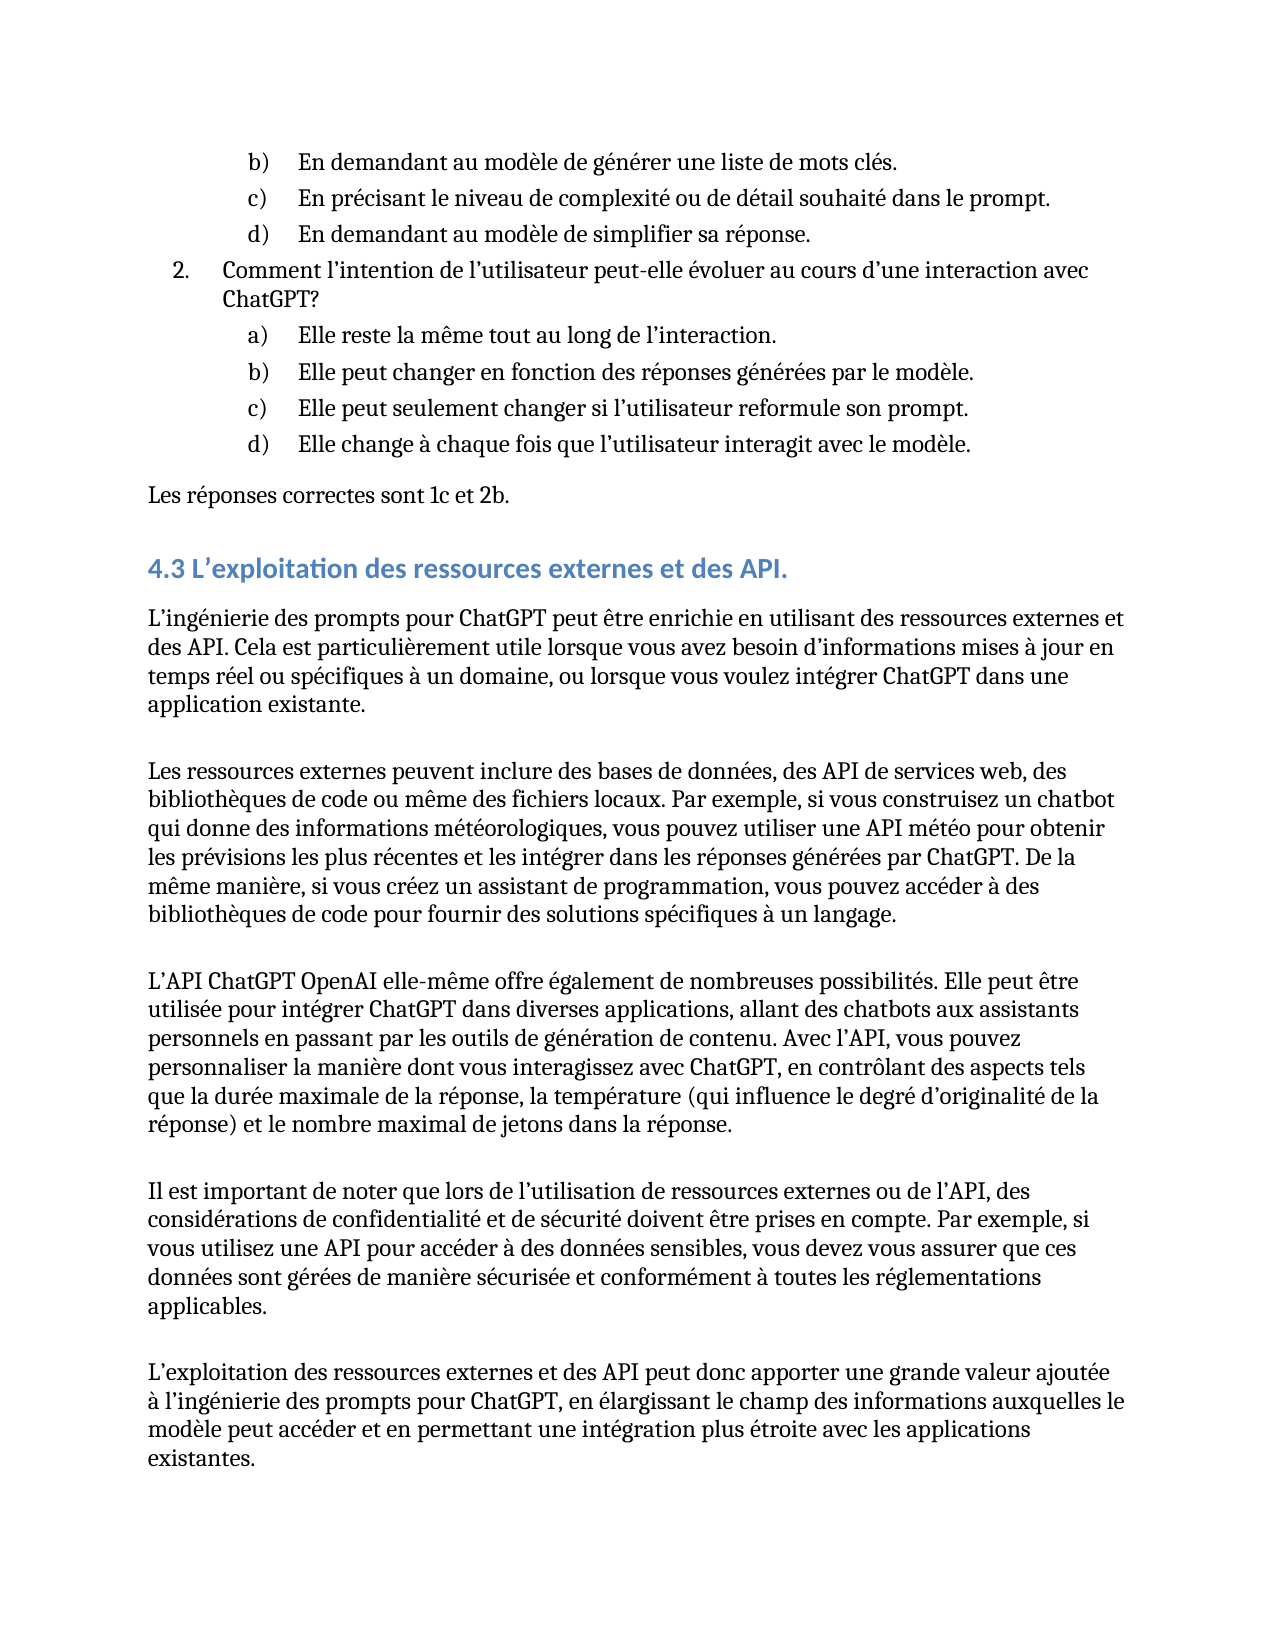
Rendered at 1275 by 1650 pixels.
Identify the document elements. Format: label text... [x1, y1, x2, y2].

subtitle 4.3 L’exploitation des ressources externes et des API. [148, 550, 1127, 585]
list En demandant au modèle de générer une liste de mots clés. [248, 148, 1127, 176]
text Il est important de noter que lors de l’utilisation de ressources externes ou de l’API, des considérations de confidentialité et de sécurité doivent être prises en compte. Par exemple, si vous utilisez une API pour accéder à des données sensibles, vous devez vous assurer que ces données sont gérées de manière sécurisée et conformément à toutes les réglementations applicables. [148, 1177, 1127, 1320]
list Elle peut seulement changer si l’utilisateur reformule son prompt. [248, 394, 1127, 423]
text L’API ChatGPT OpenAI elle-même offre également de nombreuses possibilités. Elle peut être utilisée pour intégrer ChatGPT dans diverses applications, allant des chatbots aux assistants personnels en passant par les outils de génération de contenu. Avec l’API, vous pouvez personnaliser la manière dont vous interagissez avec ChatGPT, en contrôlant des aspects tels que la durée maximale de la réponse, la température (qui influence le degré d’originalité de la réponse) et le nombre maximal de jetons dans la réponse. [148, 967, 1127, 1139]
text L’exploitation des ressources externes et des API peut donc apporter une grande valeur ajoutée à l’ingénierie des prompts pour ChatGPT, en élargissant le champ des informations auxquelles le modèle peut accéder et en permettant une intégration plus étroite avec les applications existantes. [148, 1358, 1127, 1473]
text L’ingénierie des prompts pour ChatGPT peut être enrichie en utilisant des ressources externes et des API. Cela est particulièrement utile lorsque vous avez besoin d’informations mises à jour en temps réel ou spécifiques à un domaine, ou lorsque vous voulez intégrer ChatGPT dans une application existante. [148, 604, 1127, 719]
list En précisant le niveau de complexité ou de détail souhaité dans le prompt. [248, 184, 1127, 213]
list Elle change à chaque fois que l’utilisateur interagit avec le modèle. [248, 430, 1127, 459]
text Les réponses correctes sont 1c et 2b. [148, 481, 1127, 510]
list En demandant au modèle de simplifier sa réponse. [248, 220, 1127, 249]
list Elle reste la même tout au long de l’interaction. [248, 321, 1127, 350]
list Comment l’intention de l’utilisateur peut-elle évoluer au cours d’une interaction avec ChatGPT? [173, 256, 1127, 314]
list Elle peut changer en fonction des réponses générées par le modèle. [248, 358, 1127, 386]
text Les ressources externes peuvent inclure des bases de données, des API de services web, des bibliothèques de code ou même des fichiers locaux. Par exemple, si vous construisez un chatbot qui donne des informations météorologiques, vous pouvez utiliser une API météo pour obtenir les prévisions les plus récentes et les intégrer dans les réponses générées par ChatGPT. De la même manière, si vous créez un assistant de programmation, vous pouvez accéder à des bibliothèques de code pour fournir des solutions spécifiques à un langage. [148, 757, 1127, 929]
